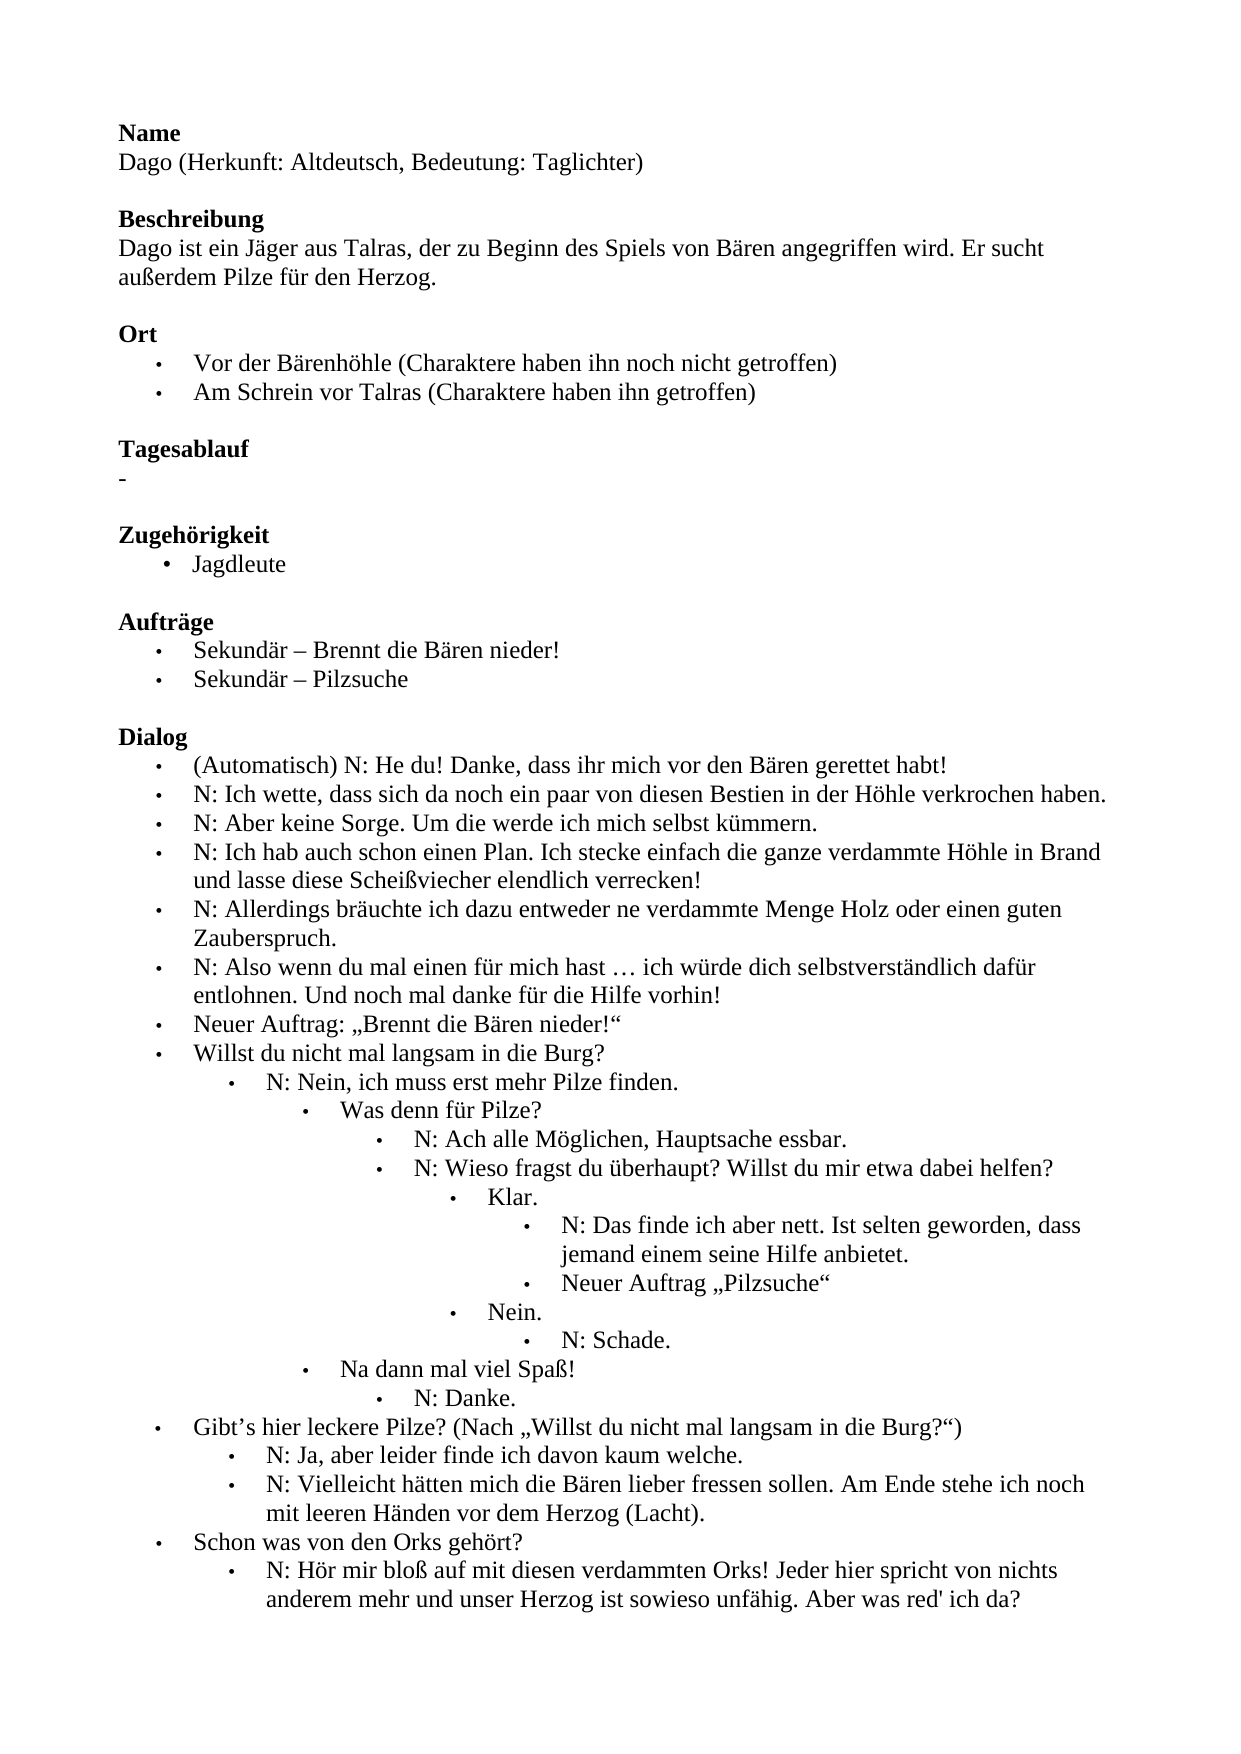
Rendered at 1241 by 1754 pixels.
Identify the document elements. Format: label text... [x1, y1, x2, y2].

text Zugehörigkeit [118, 521, 1122, 549]
list Vor der Bärenhöhle (Charaktere haben ihn noch nicht getroffen) [156, 348, 1122, 377]
list N: Nein, ich muss erst mehr Pilze finden. [228, 1067, 1122, 1096]
text Dago ist ein Jäger aus Talras, der zu Beginn des Spiels von Bären angegriffen wird. Er sucht außerdem Pilze für den Herzog. [118, 233, 1122, 291]
list Am Schrein vor Talras (Charaktere haben ihn getroffen) [156, 377, 1122, 406]
list Na dann mal viel Spaß! [302, 1354, 1122, 1383]
list Jagdleute [162, 549, 1122, 578]
list N: Danke. [376, 1383, 1122, 1412]
text Dago (Herkunft: Altdeutsch, Bedeutung: Taglichter) [118, 147, 1122, 176]
list Sekundär – Pilzsuche [156, 664, 1122, 693]
text Beschreibung [118, 204, 1122, 233]
list Nein. [450, 1297, 1122, 1326]
list N: Allerdings bräuchte ich dazu entweder ne verdammte Menge Holz oder einen guten Zauberspruch. [156, 894, 1122, 952]
list N: Vielleicht hätten mich die Bären lieber fressen sollen. Am Ende stehe ich noch mit leeren Händen vor dem Herzog (Lacht). [228, 1469, 1122, 1527]
text Dialog [118, 722, 1122, 751]
list Neuer Auftrag: „Brennt die Bären nieder!“ [156, 1009, 1122, 1038]
list (Automatisch) N: He du! Danke, dass ihr mich vor den Bären gerettet habt! [156, 751, 1122, 779]
list Willst du nicht mal langsam in die Burg? [156, 1038, 1122, 1067]
list N: Ich wette, dass sich da noch ein paar von diesen Bestien in der Höhle verkrochen haben. [156, 779, 1122, 808]
text Aufträge [118, 607, 1122, 636]
list N: Schade. [524, 1326, 1122, 1354]
list Neuer Auftrag „Pilzsuche“ [524, 1268, 1122, 1297]
text Tagesablauf [118, 434, 1122, 463]
list N: Aber keine Sorge. Um die werde ich mich selbst kümmern. [156, 808, 1122, 837]
text Name [118, 118, 1122, 147]
list Klar. [450, 1182, 1122, 1211]
list N: Ich hab auch schon einen Plan. Ich stecke einfach die ganze verdammte Höhle in Brand und lasse diese Scheißviecher elendlich verrecken! [156, 837, 1122, 894]
list N: Wieso fragst du überhaupt? Willst du mir etwa dabei helfen? [376, 1153, 1122, 1182]
list Was denn für Pilze? [302, 1096, 1122, 1124]
list N: Das finde ich aber nett. Ist selten geworden, dass jemand einem seine Hilfe anbietet. [524, 1211, 1122, 1268]
text Ort [118, 319, 1122, 348]
list Schon was von den Orks gehört? [156, 1527, 1122, 1556]
list Sekundär – Brennt die Bären nieder! [156, 636, 1122, 664]
list N: Ja, aber leider finde ich davon kaum welche. [228, 1441, 1122, 1469]
list N: Ach alle Möglichen, Hauptsache essbar. [376, 1124, 1122, 1153]
list N: Hör mir bloß auf mit diesen verdammten Orks! Jeder hier spricht von nichts anderem mehr und unser Herzog ist sowieso unfähig. Aber was red' ich da? [228, 1556, 1122, 1613]
list Gibt’s hier leckere Pilze? (Nach „Willst du nicht mal langsam in die Burg?“) [154, 1412, 1122, 1441]
list N: Also wenn du mal einen für mich hast … ich würde dich selbstverständlich dafür entlohnen. Und noch mal danke für die Hilfe vorhin! [156, 952, 1122, 1009]
